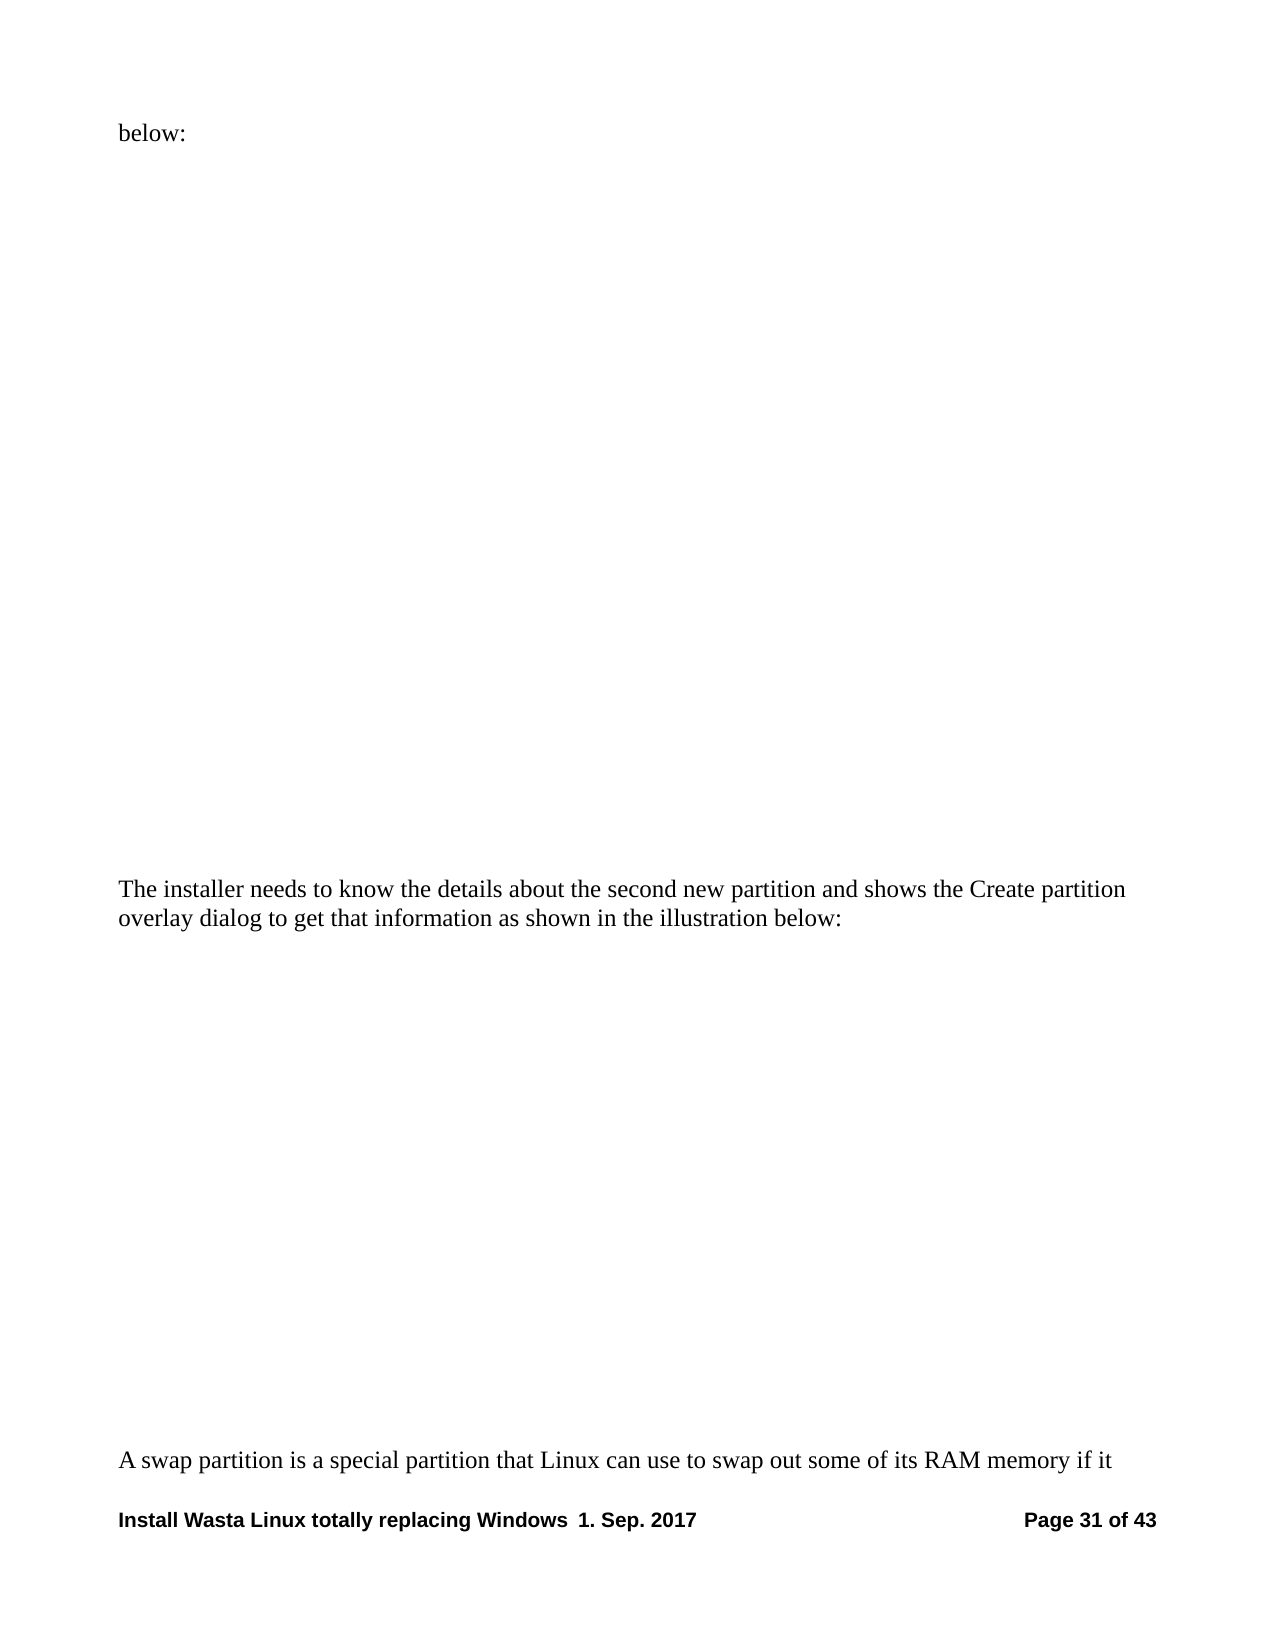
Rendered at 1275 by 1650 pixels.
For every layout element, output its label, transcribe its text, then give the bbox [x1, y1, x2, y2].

text below: [118, 118, 1157, 147]
text A swap partition is a special partition that Linux can use to swap out some of its RAM memory if it [118, 1446, 1157, 1474]
text The installer needs to know the details about the second new partition and shows the Create partition overlay dialog to get that information as shown in the illustration below: [118, 874, 1157, 932]
